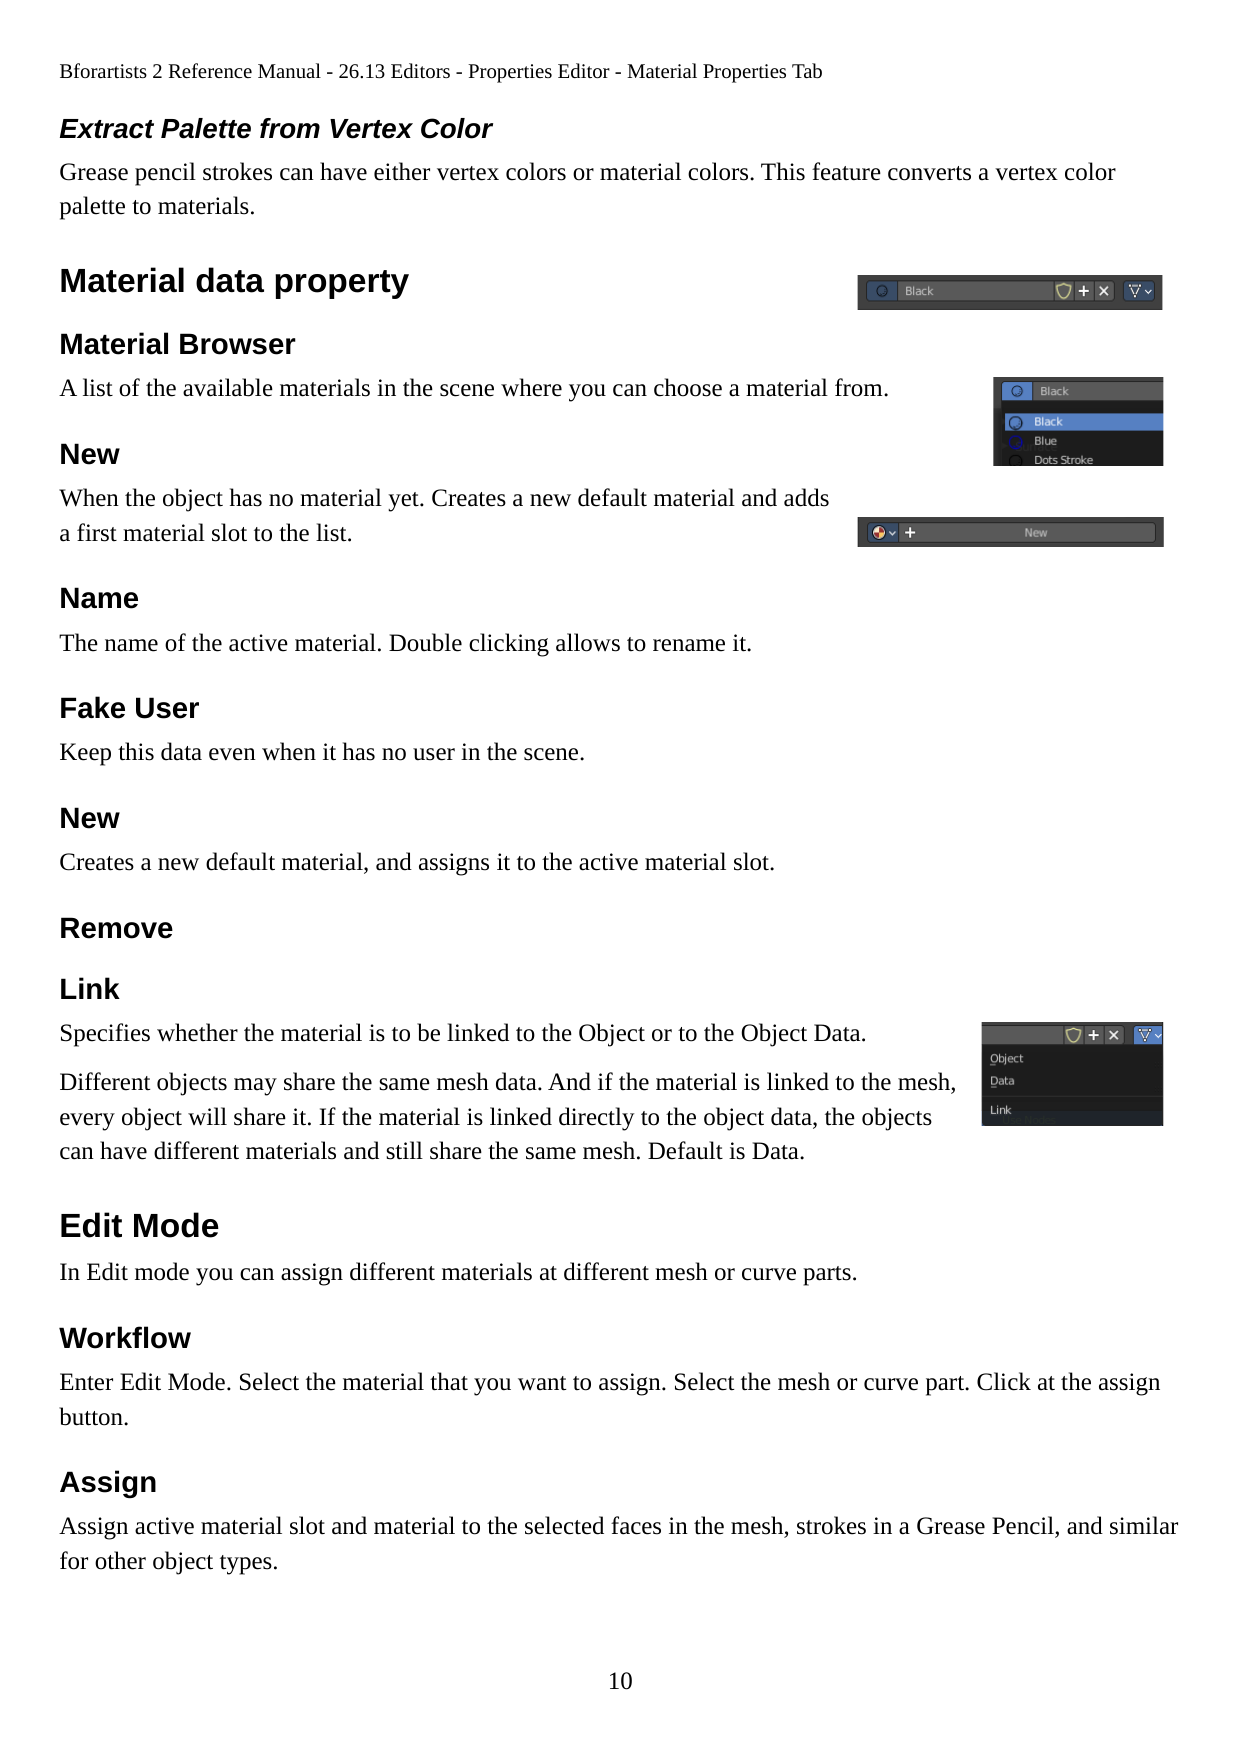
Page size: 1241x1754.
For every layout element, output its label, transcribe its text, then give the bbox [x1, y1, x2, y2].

picture [993, 377, 1164, 466]
picture [857, 275, 1163, 310]
subtitle Fake User [59, 691, 1181, 725]
text Enter Edit Mode. Select the material that you want to assign. Select the mesh or curve part. Click at the assign button. [59, 1367, 1181, 1430]
text Specifies whether the material is to be linked to the Object or to the Object Data. [59, 1018, 1181, 1047]
subtitle Name [59, 581, 1181, 615]
text When the object has no material yet. Creates a new default material and adds a first material slot to the list. [59, 483, 1181, 546]
subtitle Assign [59, 1465, 1181, 1499]
subtitle Remove [59, 911, 1181, 945]
subtitle Extract Palette from Vertex Color [59, 113, 1181, 144]
text A list of the available materials in the scene where you can choose a material from. [59, 373, 1181, 402]
text In Edit mode you can assign different materials at different mesh or curve parts. [59, 1257, 1181, 1286]
subtitle Workflow [59, 1321, 1181, 1354]
text The name of the active material. Double clicking allows to rename it. [59, 628, 1181, 656]
subtitle Link [59, 972, 1181, 1006]
subtitle Material data property [59, 261, 1181, 300]
picture [857, 517, 1164, 547]
picture [981, 1022, 1164, 1126]
subtitle Material Browser [59, 327, 1181, 361]
text Grease pencil strokes can have either vertex colors or material colors. This feature converts a vertex color palette to materials. [59, 157, 1181, 220]
text Creates a new default material, and assigns it to the active material slot. [59, 847, 1181, 876]
subtitle Edit Mode [59, 1206, 1181, 1245]
text Keep this data even when it has no user in the scene. [59, 737, 1181, 766]
subtitle New [59, 437, 1181, 471]
text Assign active material slot and material to the selected faces in the mesh, strokes in a Grease Pencil, and similar for other object types. [59, 1511, 1181, 1575]
text Different objects may share the same mesh data. And if the material is linked to the mesh, every object will share it. If the material is linked directly to the object data, the objects can have different materials and still share the same mesh. Default is Data. [59, 1067, 1181, 1165]
subtitle New [59, 801, 1181, 835]
